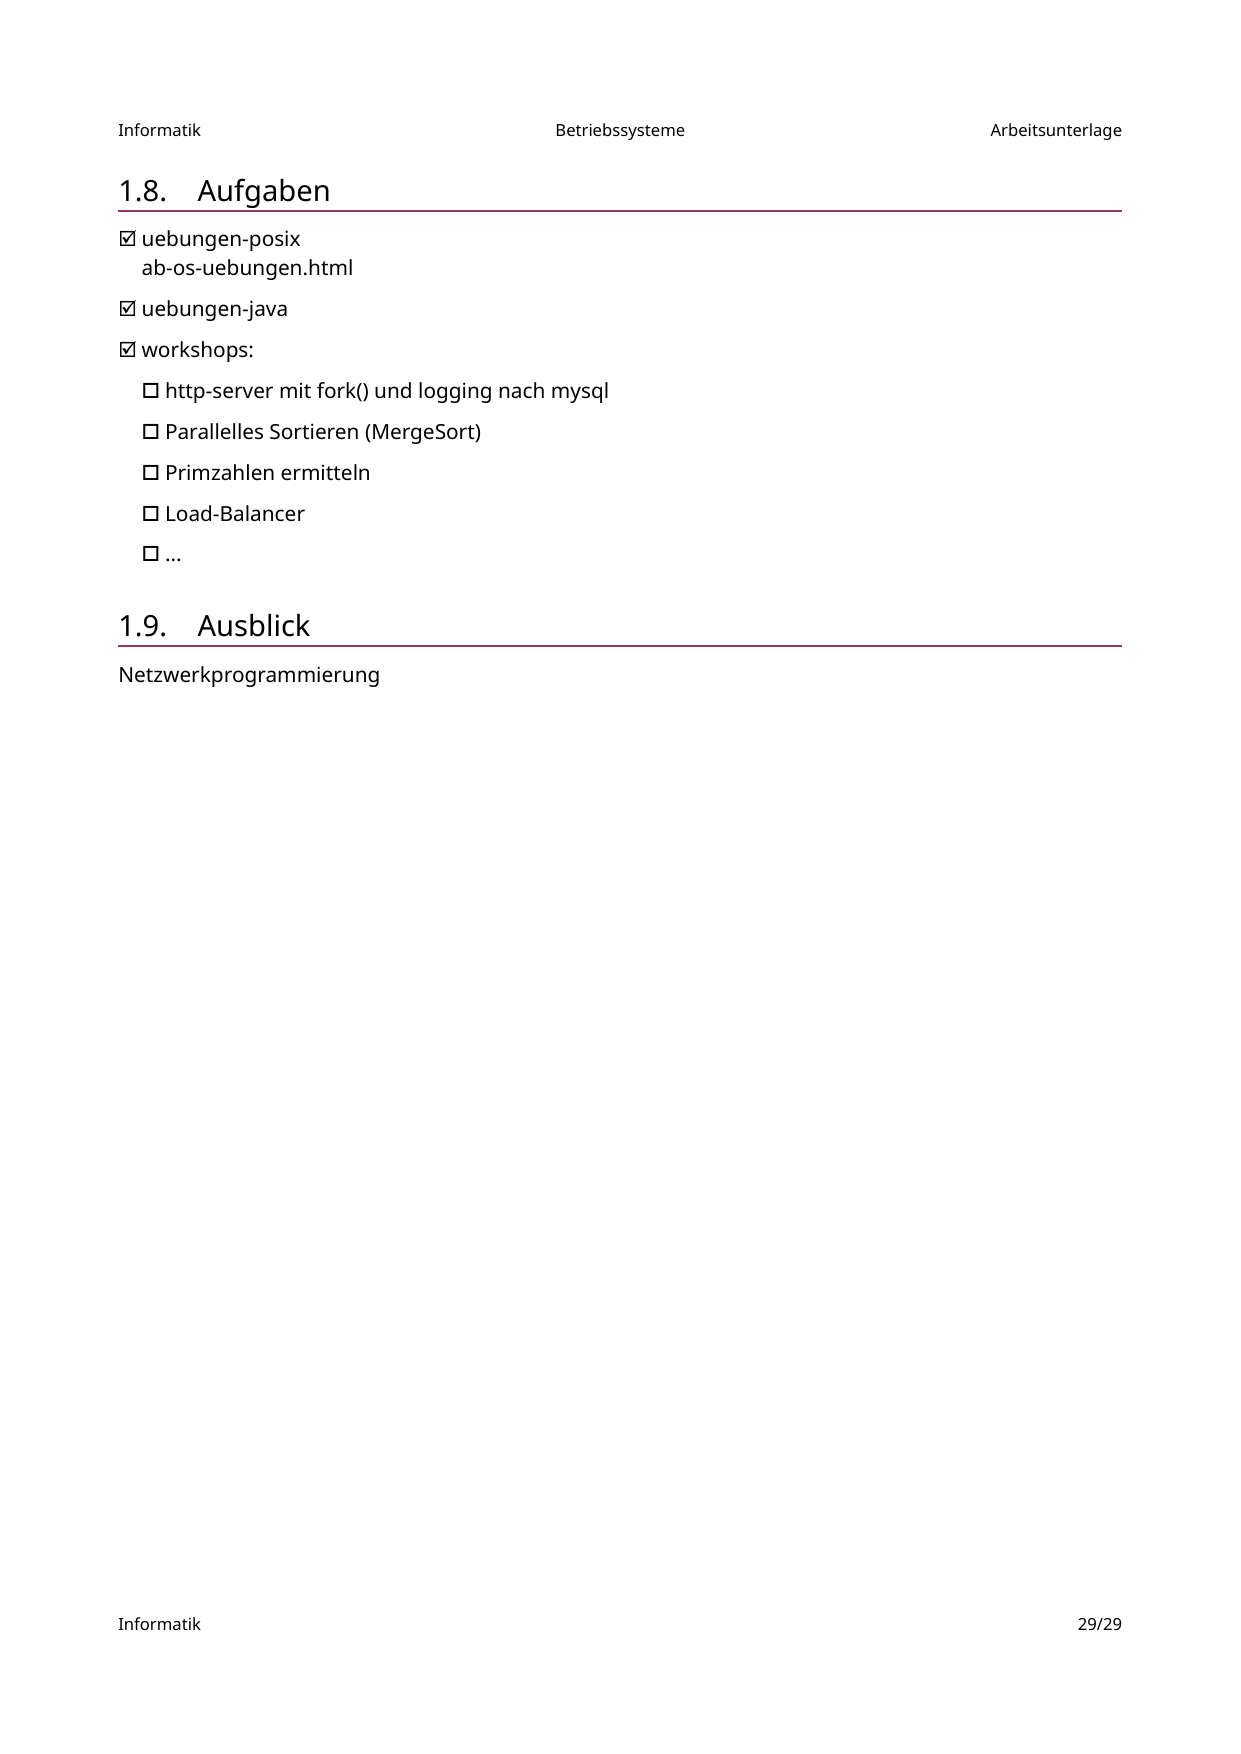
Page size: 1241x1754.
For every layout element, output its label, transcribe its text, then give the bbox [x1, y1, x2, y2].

text Netzwerkprogrammierung [118, 660, 1122, 688]
subtitle Aufgaben [118, 170, 1122, 210]
list ... [141, 539, 1122, 568]
list workshops: [118, 335, 1122, 363]
subtitle Ausblick [118, 606, 1122, 645]
list Parallelles Sortieren (MergeSort) [141, 417, 1122, 445]
list http-server mit fork() und logging nach mysql [141, 376, 1122, 404]
list uebungen-posix ab-os-uebungen.html [118, 224, 1122, 281]
list uebungen-java [118, 294, 1122, 322]
list Load-Balancer [141, 499, 1122, 527]
list Primzahlen ermitteln [141, 458, 1122, 486]
